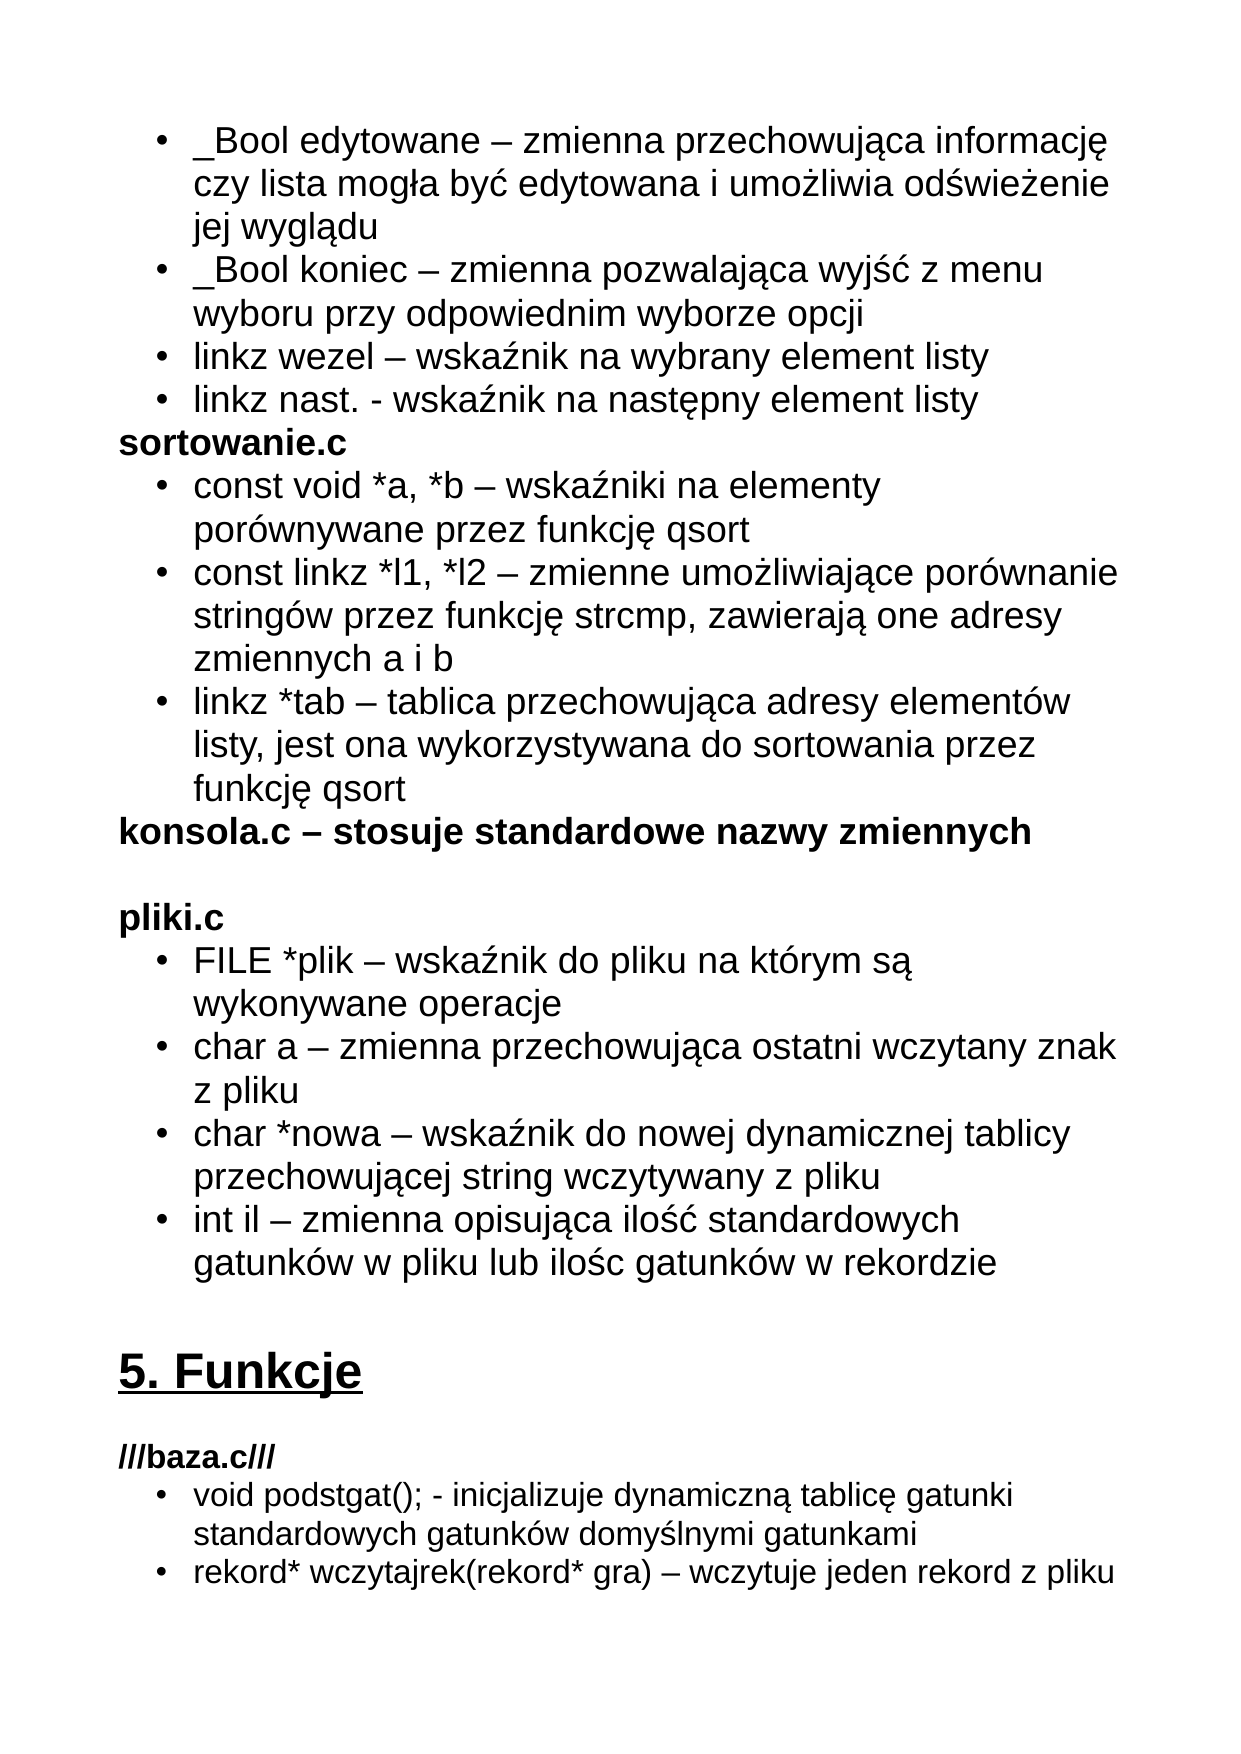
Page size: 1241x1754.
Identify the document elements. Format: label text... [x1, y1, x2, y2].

text konsola.c – stosuje standardowe nazwy zmiennych [118, 809, 1122, 852]
list linkz nast. - wskaźnik na następny element listy [156, 377, 1122, 420]
list char *nowa – wskaźnik do nowej dynamicznej tablicy przechowującej string wczytywany z pliku [156, 1111, 1122, 1197]
list _Bool edytowane – zmienna przechowująca informację czy lista mogła być edytowana i umożliwia odświeżenie jej wyglądu [156, 118, 1122, 248]
text pliki.c [118, 895, 1122, 938]
text ///baza.c/// [118, 1437, 1122, 1476]
list char a – zmienna przechowująca ostatni wczytany znak z pliku [156, 1024, 1122, 1111]
list const linkz *l1, *l2 – zmienne umożliwiające porównanie stringów przez funkcję strcmp, zawierają one adresy zmiennych a i b [156, 550, 1122, 679]
list _Bool koniec – zmienna pozwalająca wyjść z menu wyboru przy odpowiednim wyborze opcji [156, 248, 1122, 334]
list void podstgat(); - inicjalizuje dynamiczną tablicę gatunki standardowych gatunków domyślnymi gatunkami [156, 1476, 1122, 1552]
list const void *a, *b – wskaźniki na elementy porównywane przez funkcję qsort [156, 463, 1122, 550]
list FILE *plik – wskaźnik do pliku na którym są wykonywane operacje [156, 938, 1122, 1024]
list linkz wezel – wskaźnik na wybrany element listy [156, 334, 1122, 377]
list int il – zmienna opisująca ilość standardowych gatunków w pliku lub ilośc gatunków w rekordzie [156, 1197, 1122, 1284]
text 5. Funkcje [118, 1341, 1122, 1399]
text sortowanie.c [118, 420, 1122, 463]
list rekord* wczytajrek(rekord* gra) – wczytuje jeden rekord z pliku [156, 1552, 1122, 1591]
list linkz *tab – tablica przechowująca adresy elementów listy, jest ona wykorzystywana do sortowania przez funkcję qsort [156, 679, 1122, 809]
